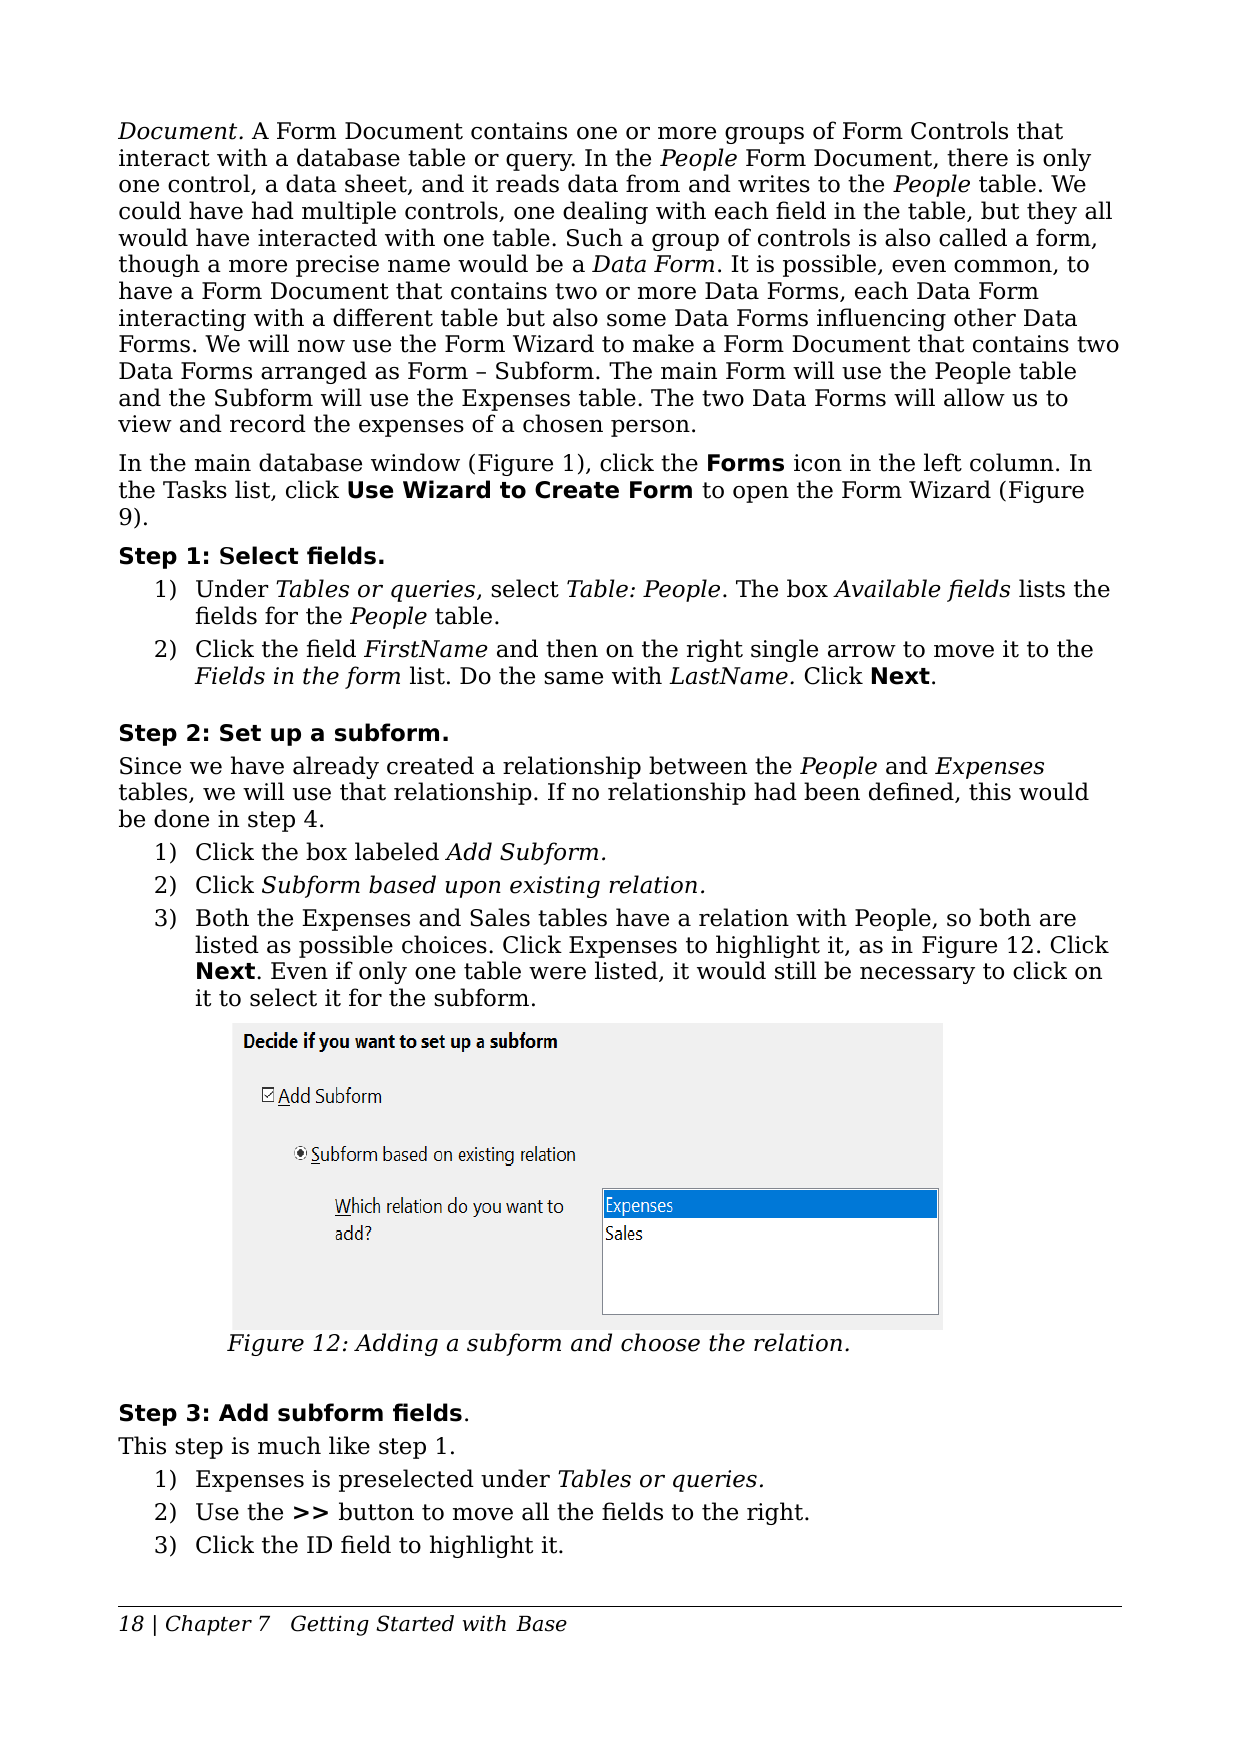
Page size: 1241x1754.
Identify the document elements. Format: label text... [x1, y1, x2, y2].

list Expenses is preselected under Tables or queries. [177, 1467, 1122, 1493]
list This step is much like step 1. [118, 1433, 1122, 1460]
list Click the ID field to highlight it. [177, 1532, 1122, 1559]
text Step 3: Add subform fields. [118, 1400, 1122, 1427]
list Click the field FirstName and then on the right single arrow to move it to the Fields in the form list. Do the same with LastName. Click Next. [177, 636, 1122, 689]
text Step 2: Set up a subform. [118, 720, 1122, 746]
list Click the box labeled Add Subform. [177, 839, 1122, 866]
list Both the Expenses and Sales tables have a relation with People, so both are listed as possible choices. Click Expenses to highlight it, as in Figure 12. Click Next. Even if only one table were listed, it would still be necessary to click on it to select it for the subform. [177, 905, 1122, 1012]
list Click Subform based upon existing relation. [177, 872, 1122, 899]
list Since we have already created a relationship between the People and Expenses tables, we will use that relationship. If no relationship had been defined, this would be done in step 4. [118, 753, 1122, 833]
text Figure 12: Adding a subform and choose the relation. [227, 1024, 948, 1357]
picture [232, 1023, 943, 1330]
list Under Tables or queries, select Table: People. The box Available fields lists the fields for the People table. [177, 577, 1122, 630]
text Step 1: Select fields. [118, 543, 1122, 570]
text Document. A Form Document contains one or more groups of Form Controls that interact with a database table or query. In the People Form Document, there is only one control, a data sheet, and it reads data from and writes to the People table. We could have had multiple controls, one dealing with each field in the table, but they all would have interacted with one table. Such a group of controls is also called a form, though a more precise name would be a Data Form. It is possible, even common, to have a Form Document that contains two or more Data Forms, each Data Form interacting with a different table but also some Data Forms influencing other Data Forms. We will now use the Form Wizard to make a Form Document that contains two Data Forms arranged as Form – Subform. The main Form will use the People table and the Subform will use the Expenses table. The two Data Forms will allow us to view and record the expenses of a chosen person. [118, 118, 1122, 438]
list Use the >> button to move all the fields to the right. [177, 1499, 1122, 1526]
text In the main database window (Figure 1), click the Forms icon in the left column. In the Tasks list, click Use Wizard to Create Form to open the Form Wizard (Figure 9). [118, 451, 1122, 531]
